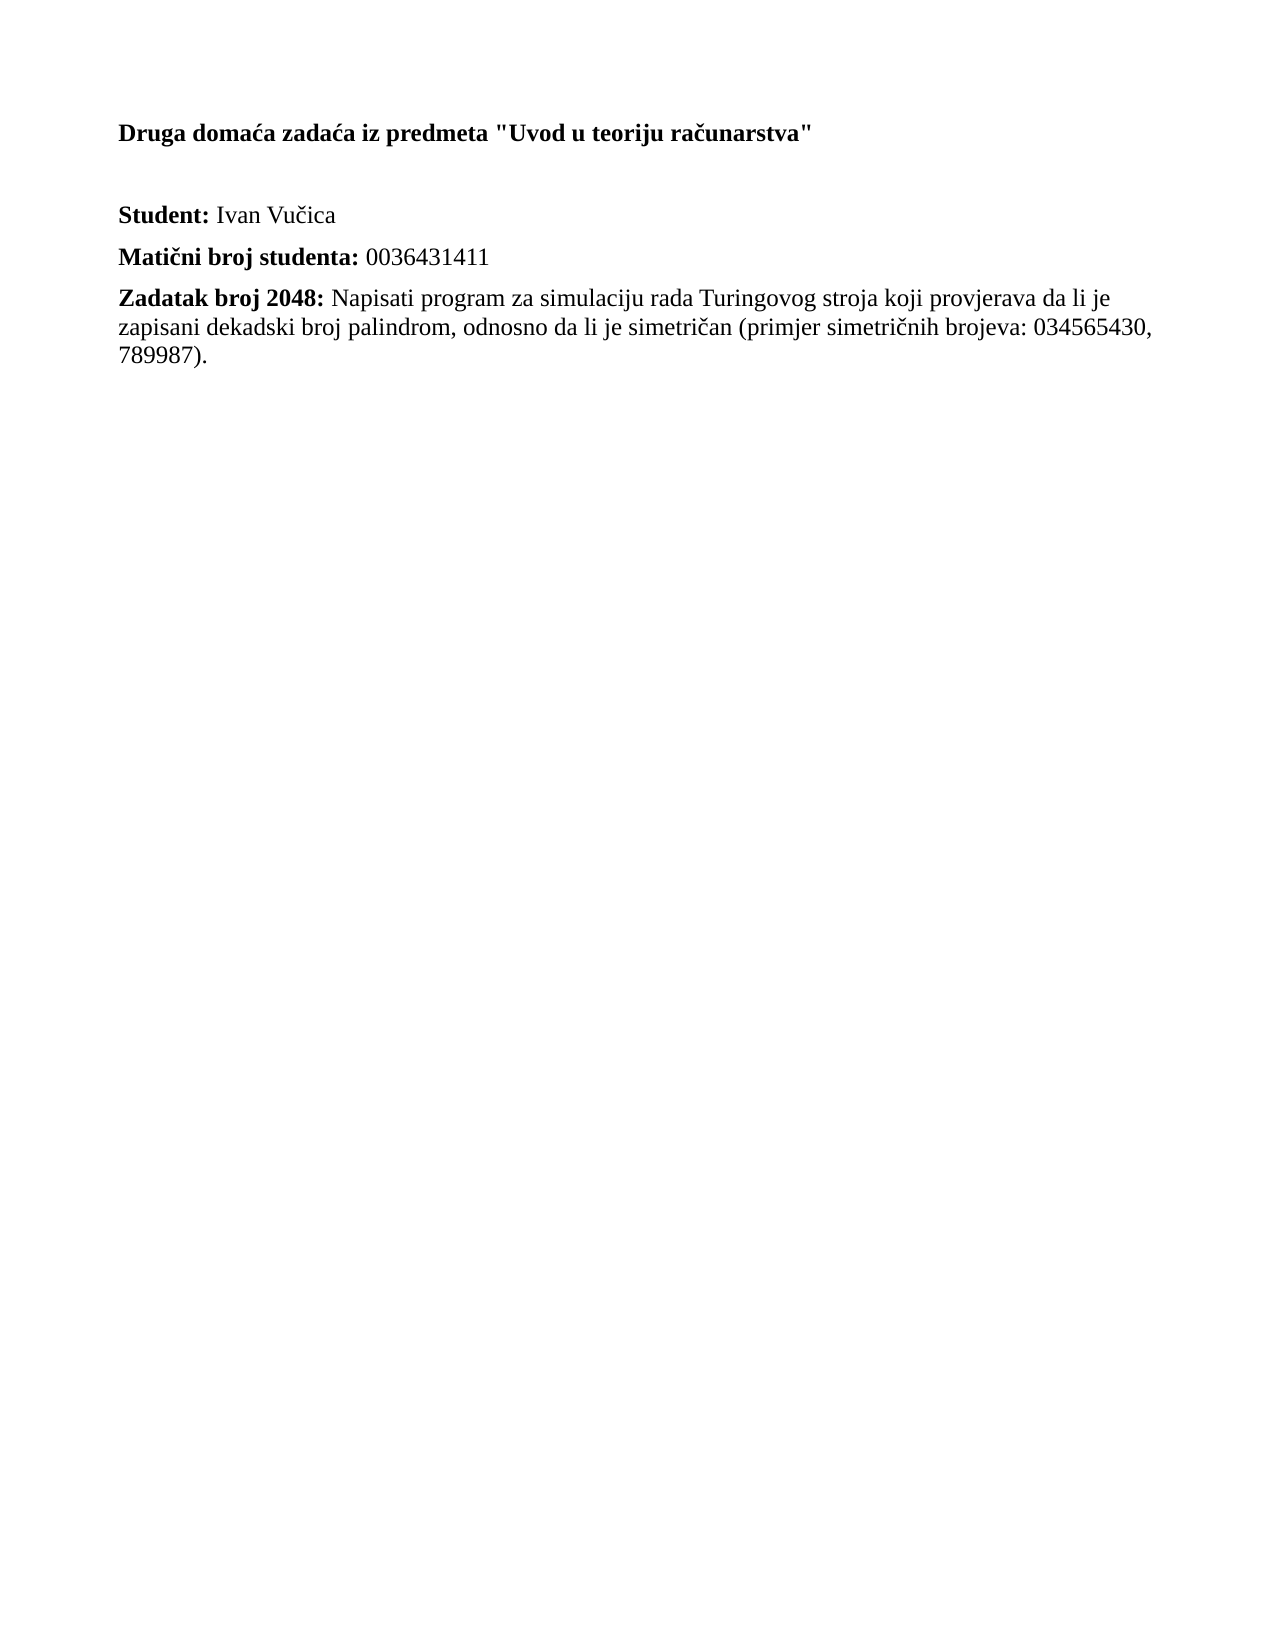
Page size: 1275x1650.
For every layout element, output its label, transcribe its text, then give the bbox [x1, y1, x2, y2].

text Student: Ivan Vučica [118, 201, 1157, 229]
text Druga domaća zadaća iz predmeta "Uvod u teoriju računarstva" [118, 118, 1157, 147]
text Matični broj studenta: 0036431411 [118, 242, 1157, 271]
text Zadatak broj 2048: Napisati program za simulaciju rada Turingovog stroja koji provjerava da li je zapisani dekadski broj palindrom, odnosno da li je simetričan (primjer simetričnih brojeva: 034565430, 789987). [118, 283, 1157, 369]
